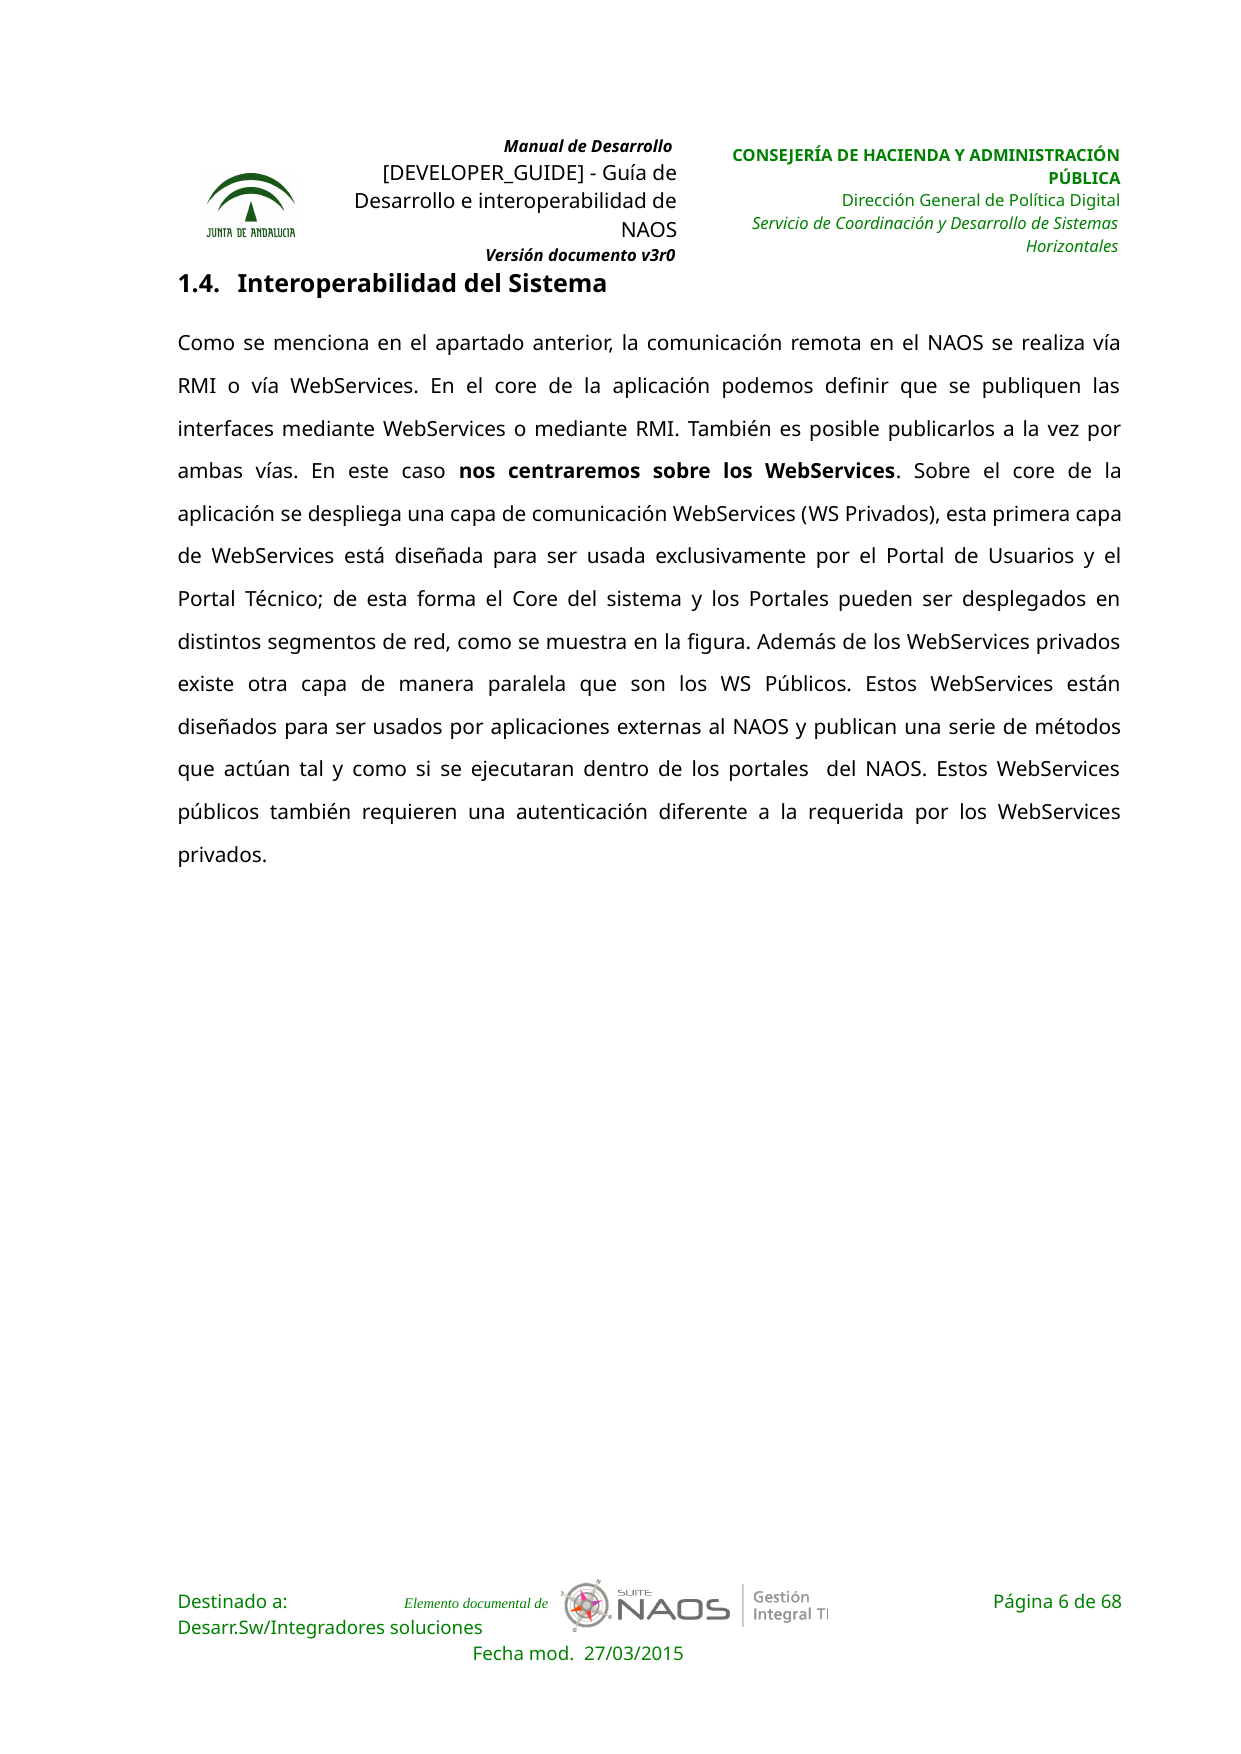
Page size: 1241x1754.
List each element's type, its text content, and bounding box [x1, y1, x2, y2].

picture [201, 173, 298, 241]
subtitle Interoperabilidad del Sistema [177, 266, 1122, 300]
text Como se menciona en el apartado anterior, la comunicación remota en el NAOS se realiza vía RMI o vía WebServices. En el core de la aplicación podemos definir que se publiquen las interfaces mediante WebServices o mediante RMI. También es posible publicarlos a la vez por ambas vías. En este caso nos centraremos sobre los WebServices. Sobre el core de la aplicación se despliega una capa de comunicación WebServices (WS Privados), esta primera capa de WebServices está diseñada para ser usada exclusivamente por el Portal de Usuarios y el Portal Técnico; de esta forma el Core del sistema y los Portales pueden ser desplegados en distintos segmentos de red, como se muestra en la figura. Además de los WebServices privados existe otra capa de manera paralela que son los WS Públicos. Estos WebServices están diseñados para ser usados por aplicaciones externas al NAOS y publican una serie de métodos que actúan tal y como si se ejecutaran dentro de los portales del NAOS. Estos WebServices públicos también requieren una autenticación diferente a la requerida por los WebServices privados. [177, 328, 1122, 868]
picture [560, 1579, 829, 1632]
